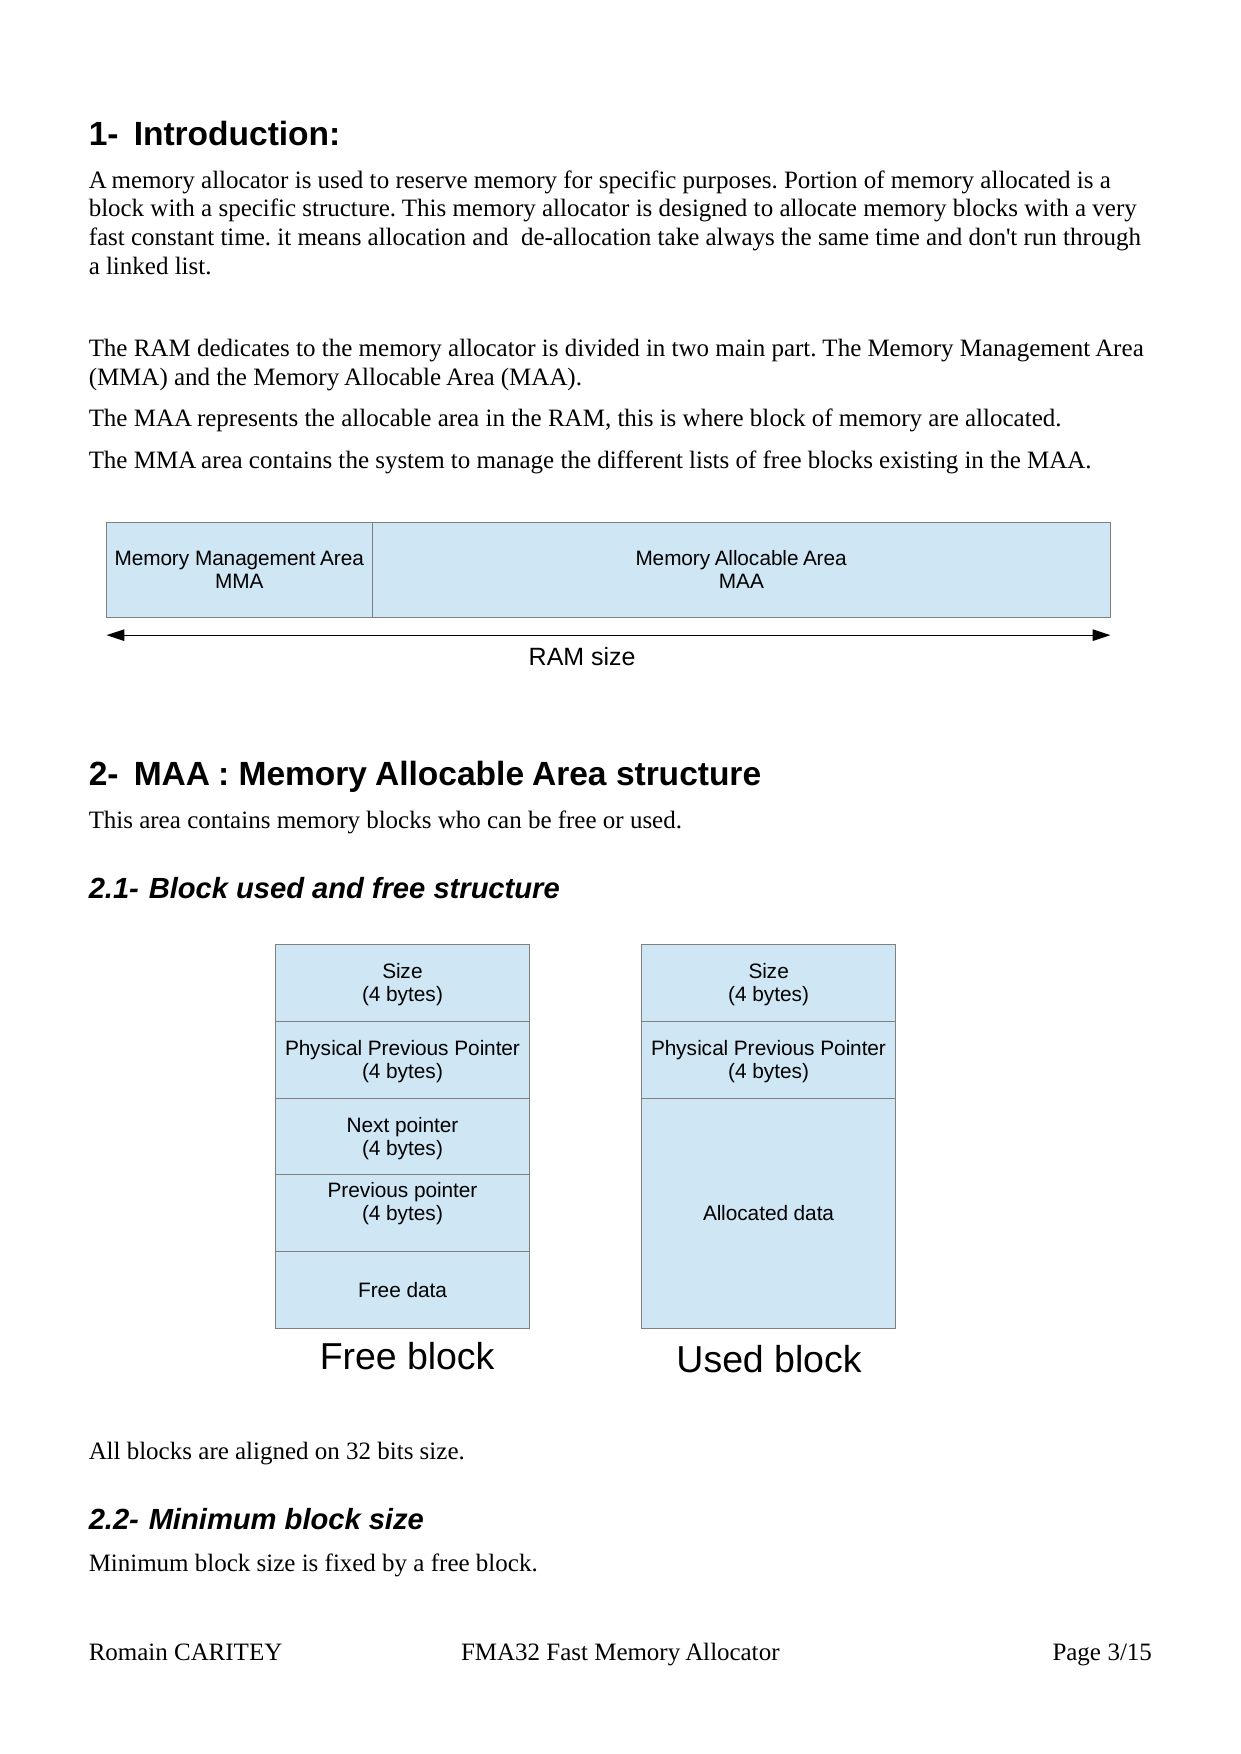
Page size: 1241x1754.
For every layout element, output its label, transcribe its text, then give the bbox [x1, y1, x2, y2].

text Minimum block size is fixed by a free block. [88, 1548, 1152, 1577]
subtitle Block used and free structure [88, 871, 1152, 904]
text A memory allocator is used to reserve memory for specific purposes. Portion of memory allocated is a block with a specific structure. This memory allocator is designed to allocate memory blocks with a very fast constant time. it means allocation and de-allocation take always the same time and don't run through a linked list. [88, 165, 1152, 280]
subtitle MAA : Memory Allocable Area structure [88, 754, 1152, 792]
text This area contains memory blocks who can be free or used. [88, 805, 1152, 833]
subtitle Introduction: [88, 113, 1152, 152]
text The MMA area contains the system to manage the different lists of free blocks existing in the MAA. [88, 445, 1152, 473]
subtitle Minimum block size [88, 1502, 1152, 1536]
text All blocks are aligned on 32 bits size. [88, 1436, 1152, 1465]
text The MAA represents the allocable area in the RAM, this is where block of memory are allocated. [88, 403, 1152, 432]
text The RAM dedicates to the memory allocator is divided in two main part. The Memory Management Area (MMA) and the Memory Allocable Area (MAA). [88, 333, 1152, 391]
